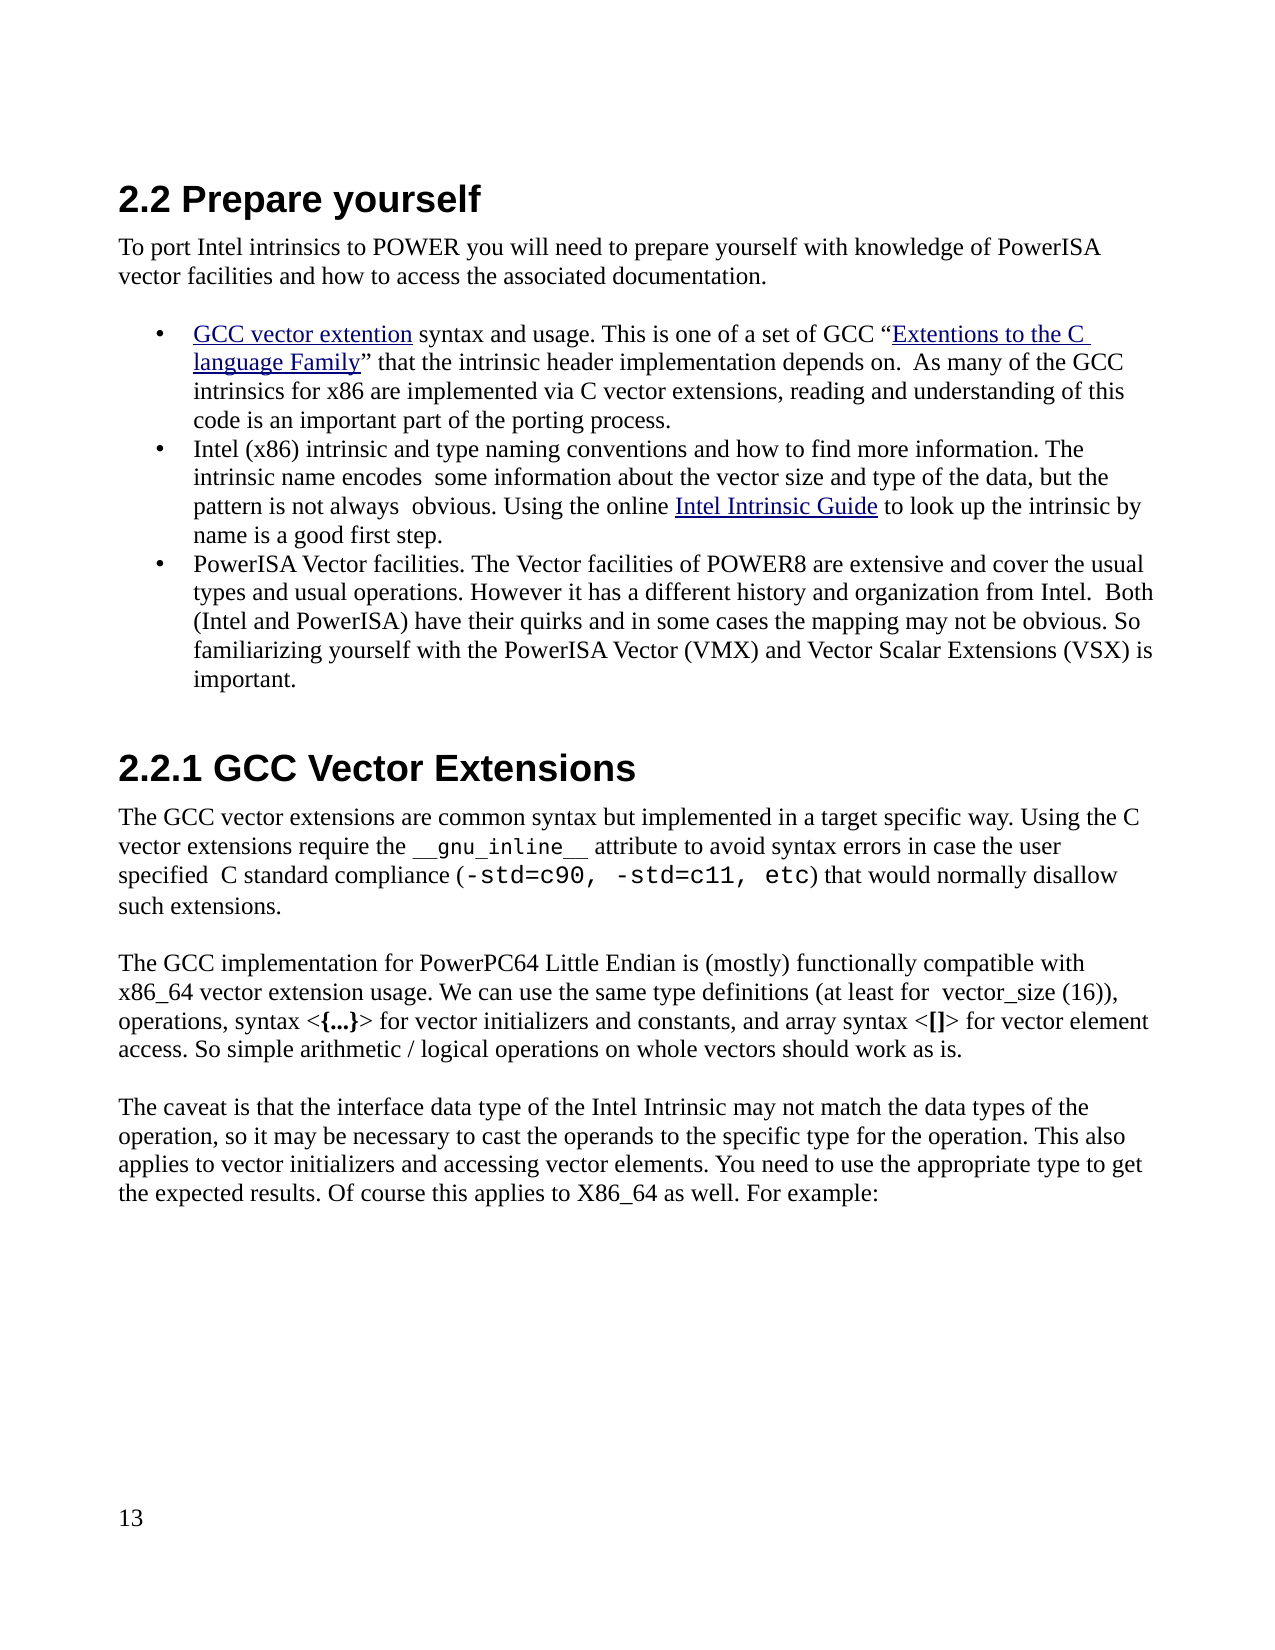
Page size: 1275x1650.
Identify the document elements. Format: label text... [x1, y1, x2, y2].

subtitle 2.2 Prepare yourself [118, 176, 1157, 220]
list GCC vector extention syntax and usage. This is one of a set of GCC “Extentions to the C language Family” that the intrinsic header implementation depends on. As many of the GCC intrinsics for x86 are implemented via C vector extensions, reading and understanding of this code is an important part of the porting process. [156, 319, 1157, 434]
list PowerISA Vector facilities. The Vector facilities of POWER8 are extensive and cover the usual types and usual operations. However it has a different history and organization from Intel. Both (Intel and PowerISA) have their quirks and in some cases the mapping may not be obvious. So familiarizing yourself with the PowerISA Vector (VMX) and Vector Scalar Extensions (VSX) is important. [156, 549, 1157, 692]
text The caveat is that the interface data type of the Intel Intrinsic may not match the data types of the operation, so it may be necessary to cast the operands to the specific type for the operation. This also applies to vector initializers and accessing vector elements. You need to use the appropriate type to get the expected results. Of course this applies to X86_64 as well. For example: [118, 1092, 1157, 1207]
text The GCC implementation for PowerPC64 Little Endian is (mostly) functionally compatible with x86_64 vector extension usage. We can use the same type definitions (at least for vector_size (16)), operations, syntax <{...}> for vector initializers and constants, and array syntax <[]> for vector element access. So simple arithmetic / logical operations on whole vectors should work as is. [118, 948, 1157, 1063]
text To port Intel intrinsics to POWER you will need to prepare yourself with knowledge of PowerISA vector facilities and how to access the associated documentation. [118, 232, 1157, 290]
text The GCC vector extensions are common syntax but implemented in a target specific way. Using the C vector extensions require the __gnu_inline__ attribute to avoid syntax errors in case the user specified C standard compliance (-std=c90, -std=c11, etc) that would normally disallow such extensions. [118, 802, 1157, 919]
list Intel (x86) intrinsic and type naming conventions and how to find more information. The intrinsic name encodes some information about the vector size and type of the data, but the pattern is not always obvious. Using the online Intel Intrinsic Guide to look up the intrinsic by name is a good first step. [156, 434, 1157, 549]
subtitle 2.2.1 GCC Vector Extensions [118, 746, 1157, 790]
